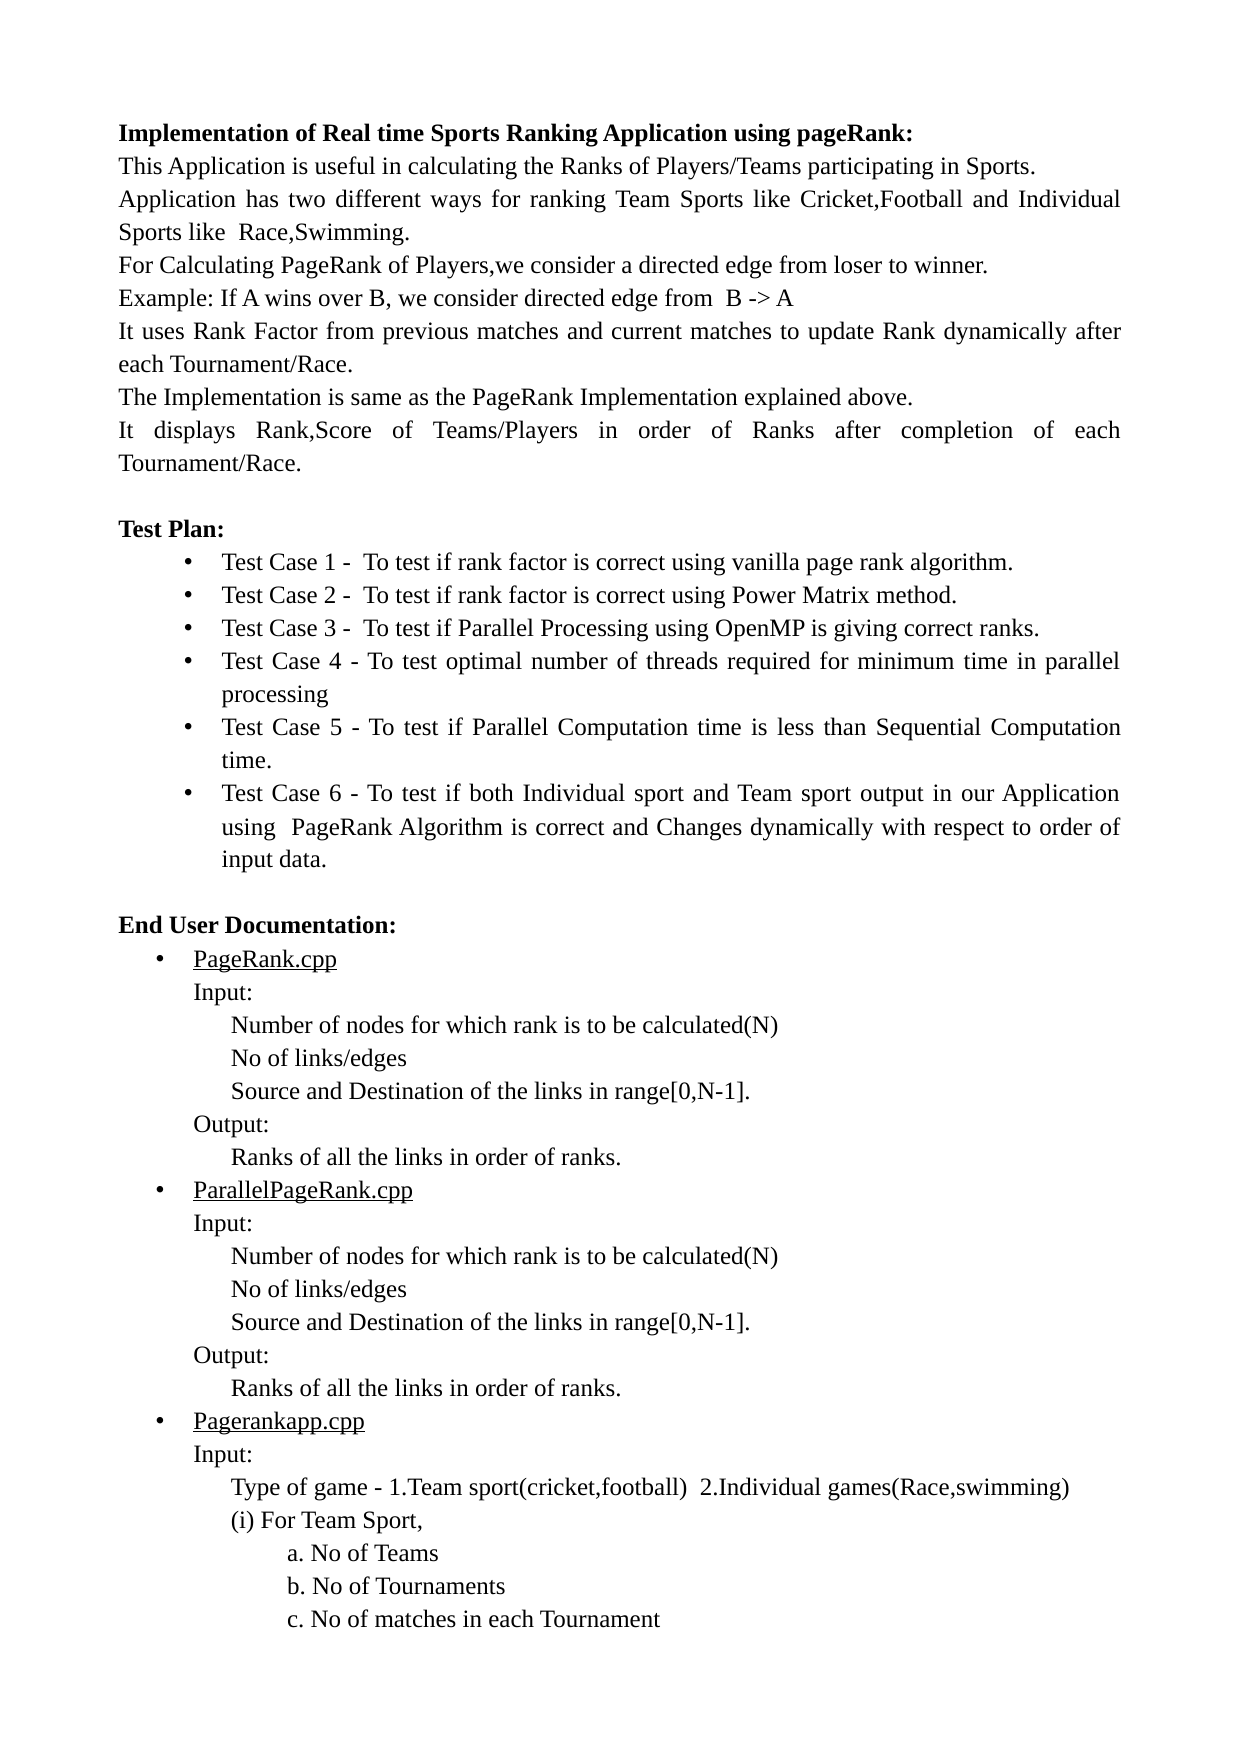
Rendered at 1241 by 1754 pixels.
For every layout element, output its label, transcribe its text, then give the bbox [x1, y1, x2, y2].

text It displays Rank,Score of Teams/Players in order of Ranks after completion of each Tournament/Race. [118, 415, 1122, 477]
list No of links/edges [193, 1274, 1122, 1303]
list Output: [156, 1109, 1122, 1137]
list No of links/edges [193, 1043, 1122, 1071]
text Test Plan: [118, 514, 1122, 543]
list Test Case 6 - To test if both Individual sport and Team sport output in our Application using PageRank Algorithm is correct and Changes dynamically with respect to order of input data. [184, 778, 1122, 873]
list Test Case 1 - To test if rank factor is correct using vanilla page rank algorithm. [184, 547, 1122, 576]
list Test Case 5 - To test if Parallel Computation time is less than Sequential Computation time. [184, 712, 1122, 774]
list Ranks of all the links in order of ranks. [193, 1142, 1122, 1171]
list Test Case 2 - To test if rank factor is correct using Power Matrix method. [184, 580, 1122, 609]
text The Implementation is same as the PageRank Implementation explained above. [118, 382, 1122, 411]
text This Application is useful in calculating the Ranks of Players/Teams participating in Sports. [118, 151, 1122, 180]
text Implementation of Real time Sports Ranking Application using pageRank: [118, 118, 1122, 147]
list ParallelPageRank.cpp [156, 1175, 1122, 1203]
list Source and Destination of the links in range[0,N-1]. [193, 1076, 1122, 1104]
list PageRank.cpp [156, 944, 1122, 972]
list Number of nodes for which rank is to be calculated(N) [193, 1241, 1122, 1269]
list Source and Destination of the links in range[0,N-1]. [193, 1307, 1122, 1336]
list Pagerankapp.cpp [156, 1406, 1122, 1435]
list Input: [156, 1208, 1122, 1237]
text It uses Rank Factor from previous matches and current matches to update Rank dynamically after each Tournament/Race. [118, 316, 1122, 378]
list c. No of matches in each Tournament [193, 1604, 1122, 1633]
list Test Case 3 - To test if Parallel Processing using OpenMP is giving correct ranks. [184, 613, 1122, 642]
text Application has two different ways for ranking Team Sports like Cricket,Football and Individual Sports like Race,Swimming. [118, 184, 1122, 246]
list b. No of Tournaments [193, 1571, 1122, 1600]
list Ranks of all the links in order of ranks. [193, 1373, 1122, 1402]
list Type of game - 1.Team sport(cricket,football) 2.Individual games(Race,swimming) [193, 1472, 1122, 1501]
text For Calculating PageRank of Players,we consider a directed edge from loser to winner. [118, 250, 1122, 279]
list Input: [156, 977, 1122, 1005]
text Example: If A wins over B, we consider directed edge from B -> A [118, 283, 1122, 312]
list a. No of Teams [193, 1538, 1122, 1567]
list Number of nodes for which rank is to be calculated(N) [193, 1010, 1122, 1038]
list Input: [156, 1439, 1122, 1468]
list Output: [156, 1340, 1122, 1369]
text End User Documentation: [118, 911, 1122, 939]
list Test Case 4 - To test optimal number of threads required for minimum time in parallel processing [184, 646, 1122, 708]
list (i) For Team Sport, [193, 1505, 1122, 1534]
